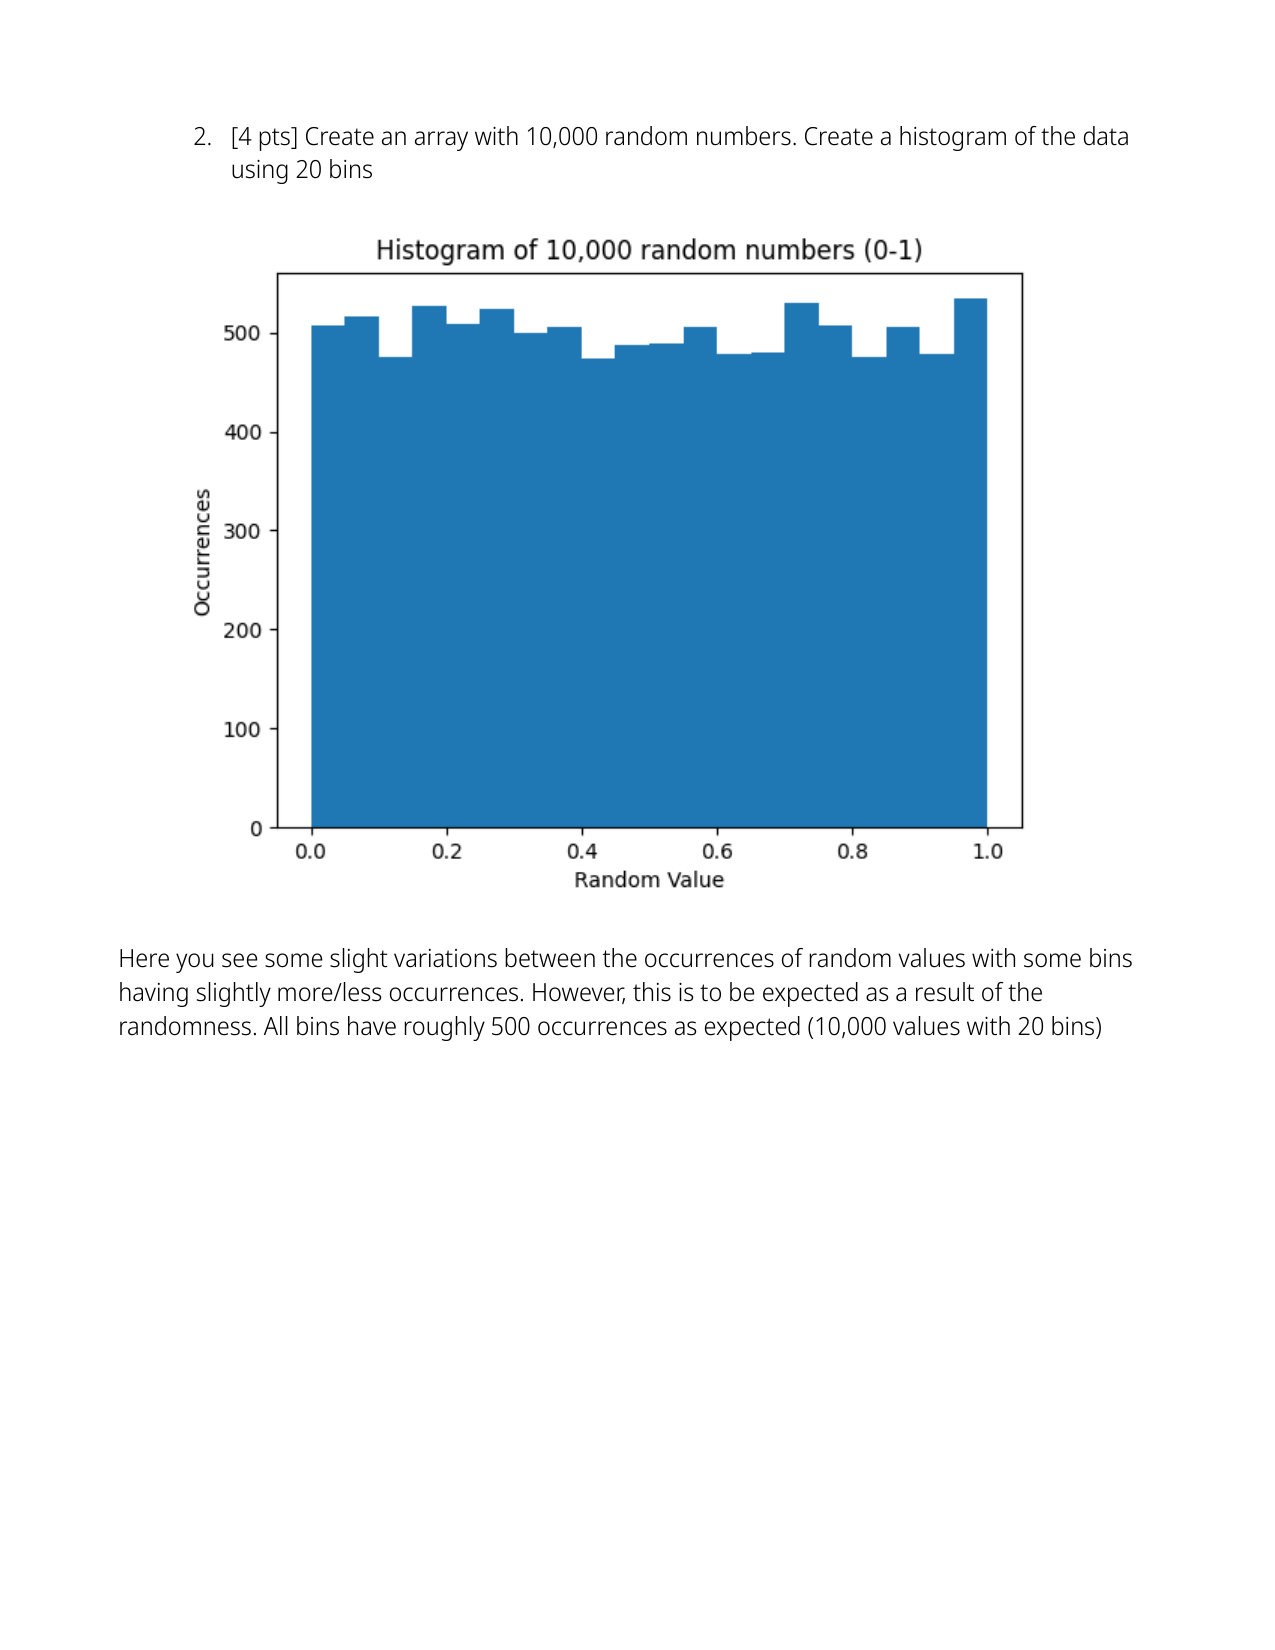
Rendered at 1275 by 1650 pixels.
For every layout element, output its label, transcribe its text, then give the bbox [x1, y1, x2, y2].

picture [157, 186, 1118, 907]
text Here you see some slight variations between the occurrences of random values with some bins having slightly more/less occurrences. However, this is to be expected as a result of the randomness. All bins have roughly 500 occurrences as expected (10,000 values with 20 bins) [118, 940, 1157, 1042]
list [4 pts] Create an array with 10,000 random numbers. Create a histogram of the data using 20 bins [193, 118, 1157, 186]
